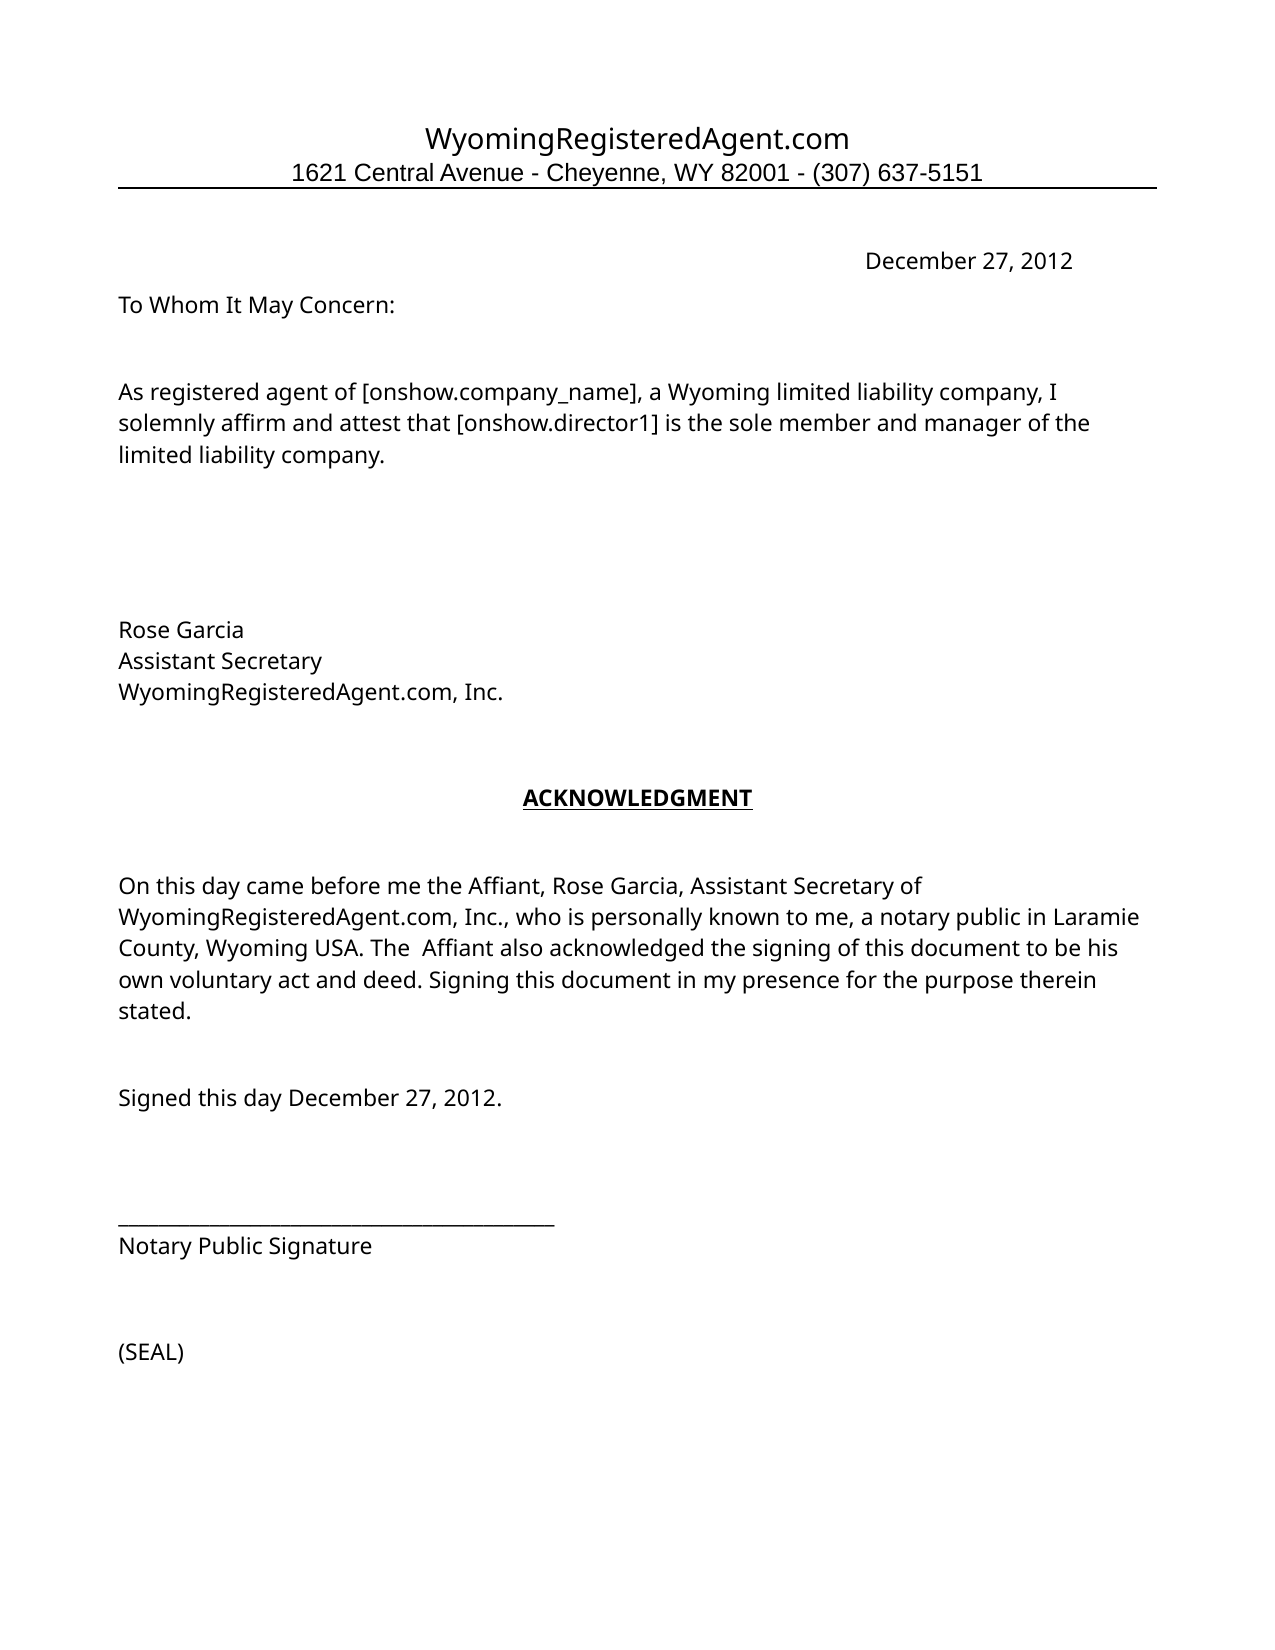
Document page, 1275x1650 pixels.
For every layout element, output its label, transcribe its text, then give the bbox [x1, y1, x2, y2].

text Rose Garcia [118, 614, 1157, 645]
text Signed this day December 27, 2012. [118, 1082, 1157, 1114]
text Assistant Secretary [118, 645, 1157, 676]
text ACKNOWLEDGMENT [118, 782, 1157, 814]
text (SEAL) [118, 1336, 1157, 1367]
text WyomingRegisteredAgent.com, Inc. [118, 676, 1157, 707]
text As registered agent of [onshow.company_name], a Wyoming limited liability company, I solemnly affirm and attest that [onshow.director1] is the sole member and manager of the limited liability company. [118, 376, 1157, 470]
text To Whom It May Concern: [118, 289, 1157, 320]
text 1621 Central Avenue - Cheyenne, WY 82001 - (307) 637-5151 [118, 158, 1157, 187]
text WyomingRegisteredAgent.com [118, 118, 1157, 158]
text December 27, 2012 [118, 245, 1157, 276]
text ___________________________________________ [118, 1199, 1157, 1230]
text On this day came before me the Affiant, Rose Garcia, Assistant Secretary of WyomingRegisteredAgent.com, Inc., who is personally known to me, a notary public in Laramie County, Wyoming USA. The Affiant also acknowledged the signing of this document to be his own voluntary act and deed. Signing this document in my presence for the purpose therein stated. [118, 870, 1157, 1026]
text Notary Public Signature [118, 1230, 1157, 1261]
